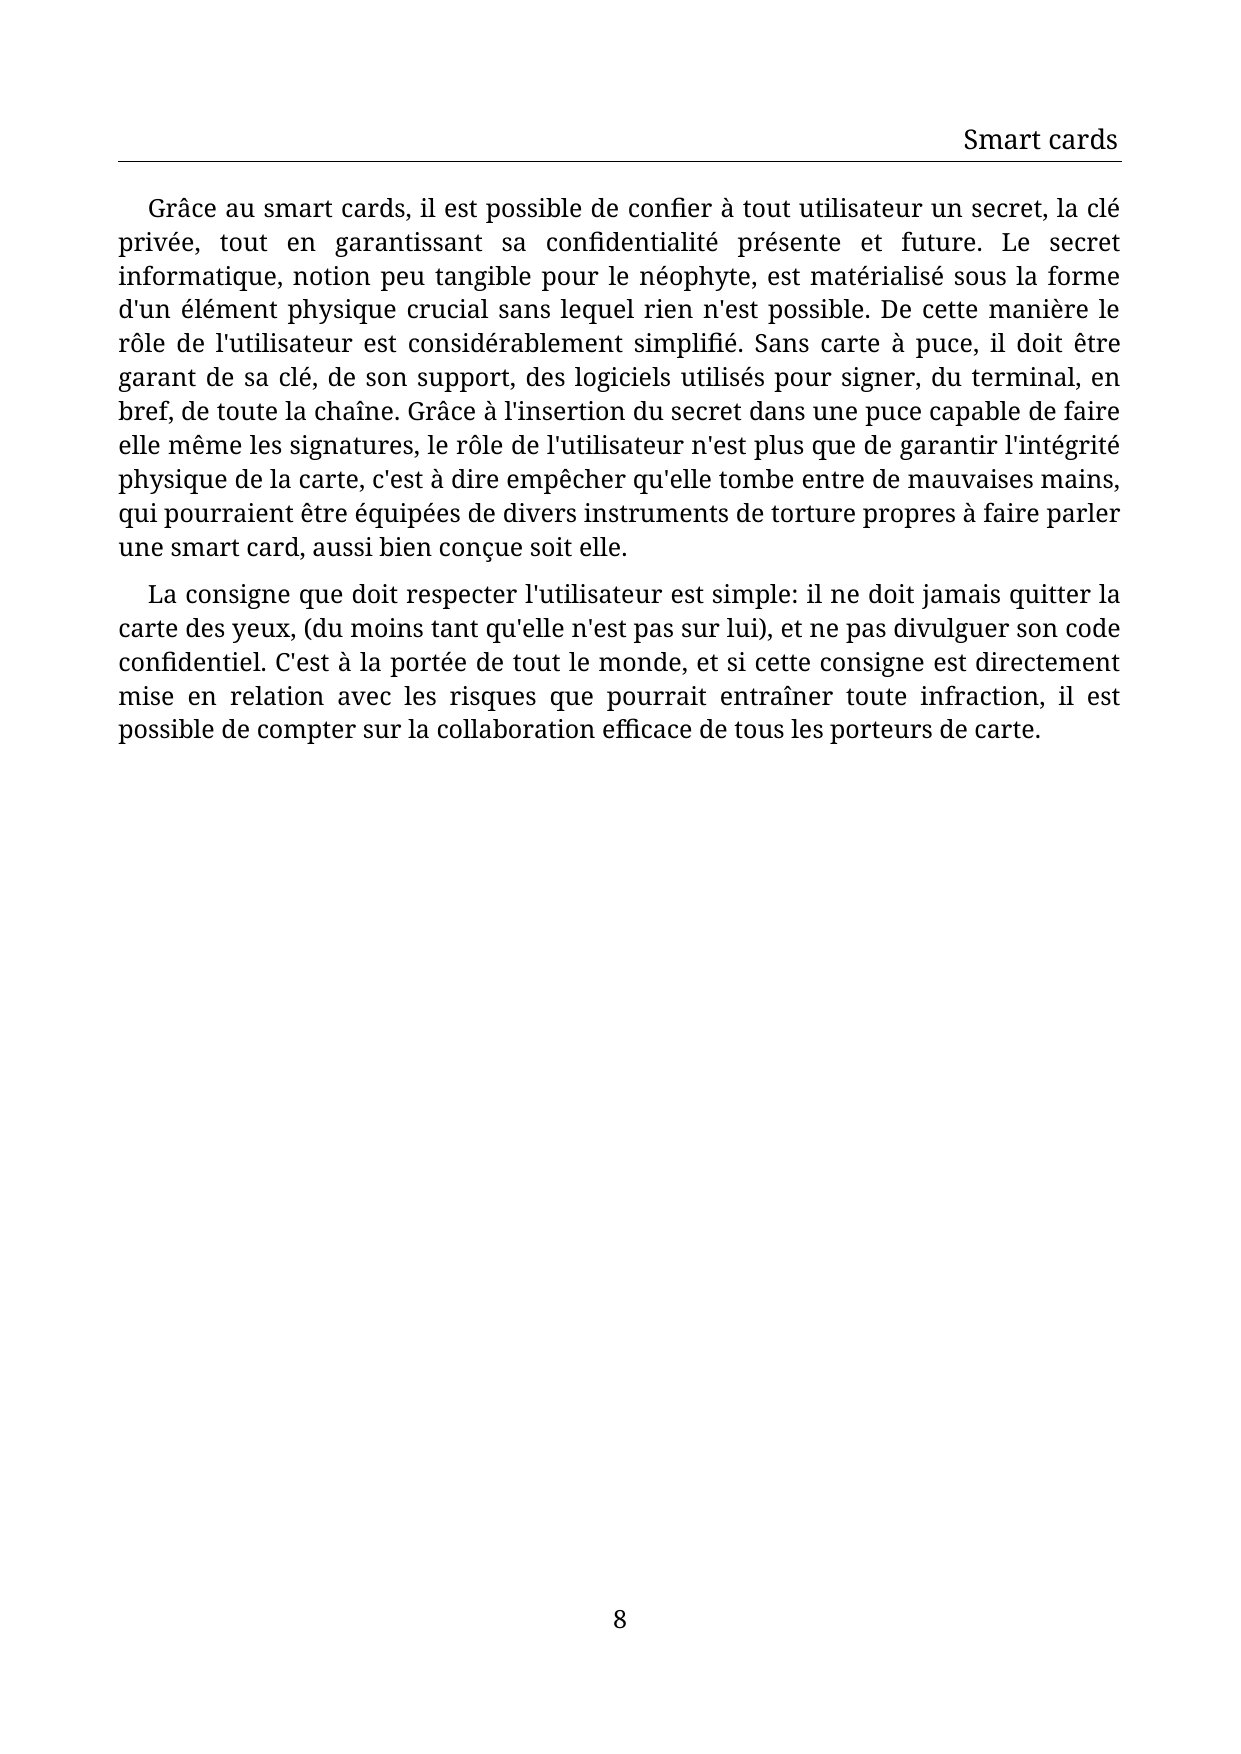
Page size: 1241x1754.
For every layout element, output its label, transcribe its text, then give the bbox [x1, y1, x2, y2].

text Grâce au smart cards, il est possible de confier à tout utilisateur un secret, la clé privée, tout en garantissant sa confidentialité présente et future. Le secret informatique, notion peu tangible pour le néophyte, est matérialisé sous la forme d'un élément physique crucial sans lequel rien n'est possible. De cette manière le rôle de l'utilisateur est considérablement simplifié. Sans carte à puce, il doit être garant de sa clé, de son support, des logiciels utilisés pour signer, du terminal, en bref, de toute la chaîne. Grâce à l'insertion du secret dans une puce capable de faire elle même les signatures, le rôle de l'utilisateur n'est plus que de garantir l'intégrité physique de la carte, c'est à dire empêcher qu'elle tombe entre de mauvaises mains, qui pourraient être équipées de divers instruments de torture propres à faire parler une smart card, aussi bien conçue soit elle. [118, 190, 1122, 564]
text La consigne que doit respecter l'utilisateur est simple: il ne doit jamais quitter la carte des yeux, (du moins tant qu'elle n'est pas sur lui), et ne pas divulguer son code confidentiel. C'est à la portée de tout le monde, et si cette consigne est directement mise en relation avec les risques que pourrait entraîner toute infraction, il est possible de compter sur la collaboration efficace de tous les porteurs de carte. [118, 576, 1122, 746]
